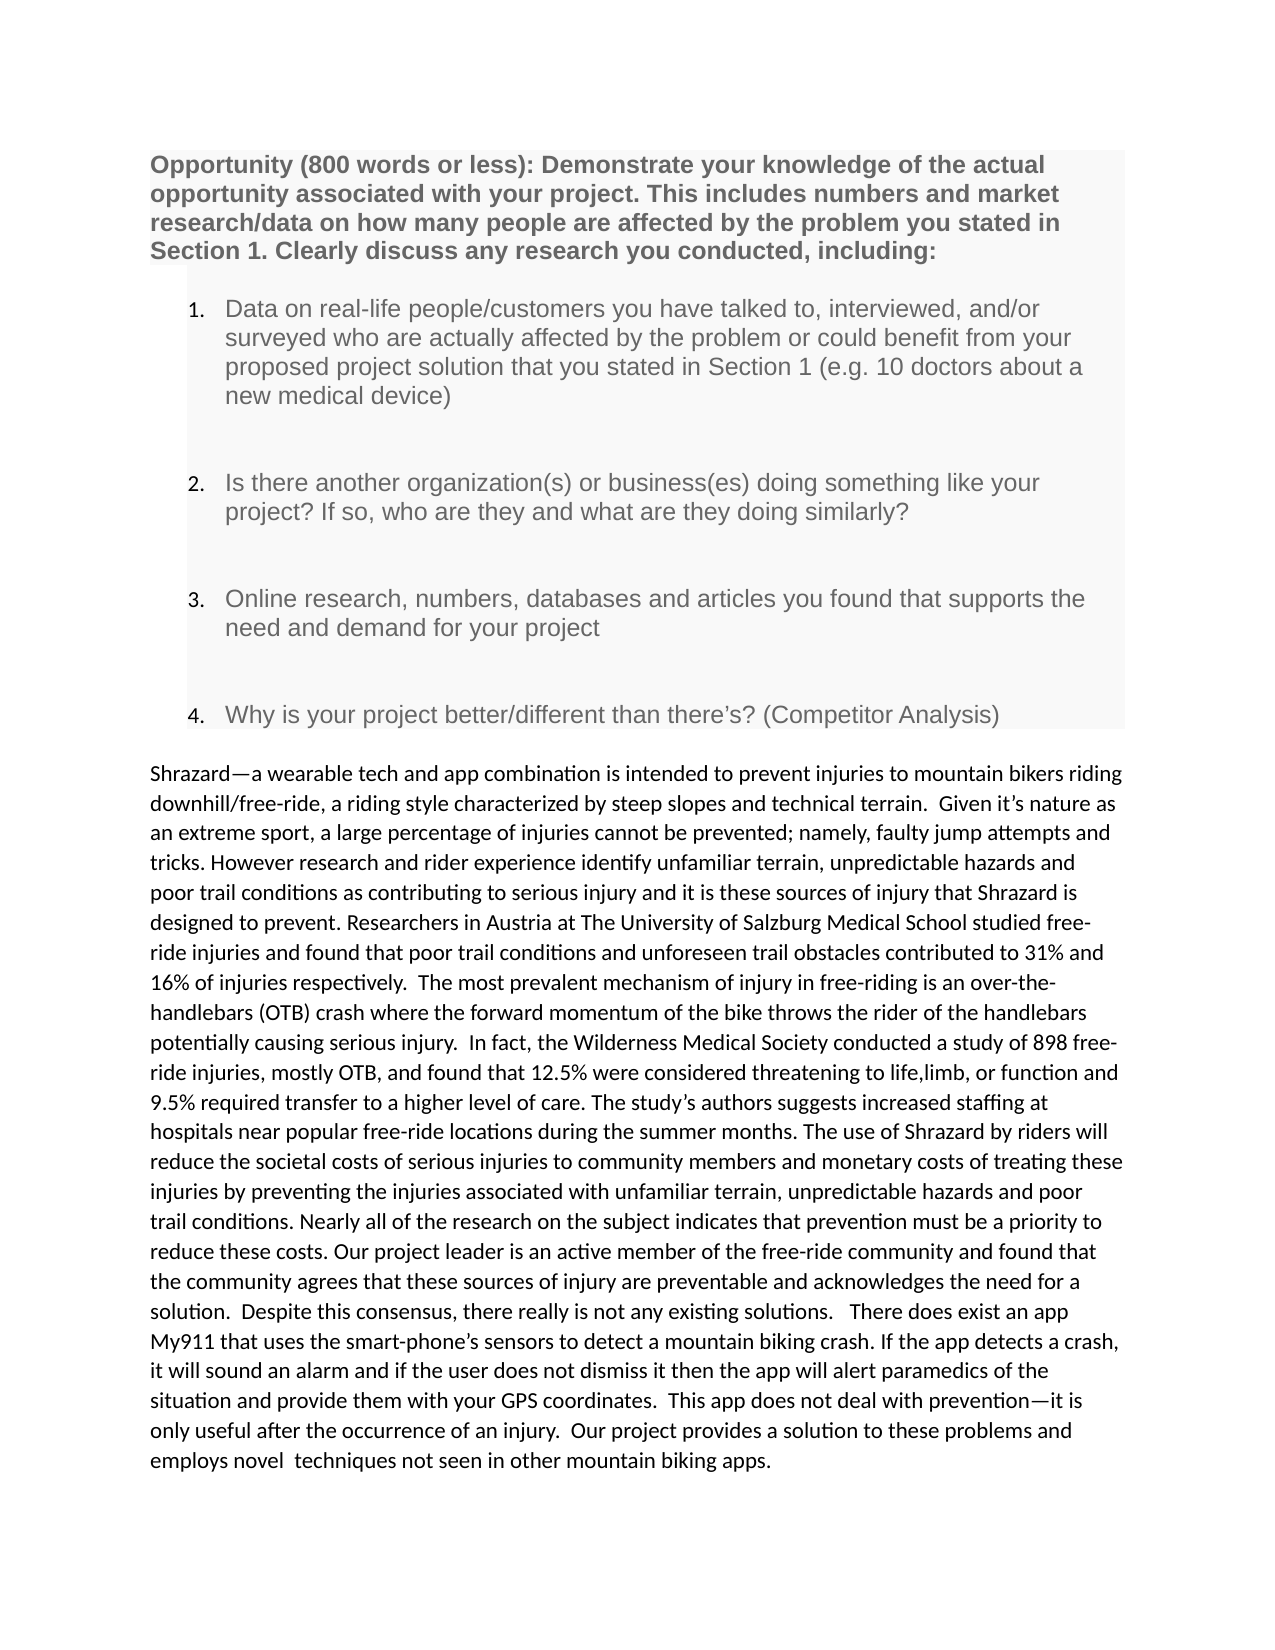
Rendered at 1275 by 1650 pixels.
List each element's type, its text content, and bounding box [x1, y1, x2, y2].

list Is there another organization(s) or business(es) doing something like your project? If so, who are they and what are they doing similarly? [187, 468, 1125, 526]
list Data on real-life people/customers you have talked to, interviewed, and/or surveyed who are actually affected by the problem or could benefit from your proposed project solution that you stated in Section 1 (e.g. 10 doctors about a new medical device) [187, 294, 1125, 409]
text Shrazard—a wearable tech and app combination is intended to prevent injuries to mountain bikers riding downhill/free-ride, a riding style characterized by steep slopes and technical terrain. Given it’s nature as an extreme sport, a large percentage of injuries cannot be prevented; namely, faulty jump attempts and tricks. However research and rider experience identify unfamiliar terrain, unpredictable hazards and poor trail conditions as contributing to serious injury and it is these sources of injury that Shrazard is designed to prevent. Researchers in Austria at The University of Salzburg Medical School studied free-ride injuries and found that poor trail conditions and unforeseen trail obstacles contributed to 31% and 16% of injuries respectively. The most prevalent mechanism of injury in free-riding is an over-the-handlebars (OTB) crash where the forward momentum of the bike throws the rider of the handlebars potentially causing serious injury. In fact, the Wilderness Medical Society conducted a study of 898 free-ride injuries, mostly OTB, and found that 12.5% were considered threatening to life,limb, or function and 9.5% required transfer to a higher level of care. The study’s authors suggests increased staffing at hospitals near popular free-ride locations during the summer months. The use of Shrazard by riders will reduce the societal costs of serious injuries to community members and monetary costs of treating these injuries by preventing the injuries associated with unfamiliar terrain, unpredictable hazards and poor trail conditions. Nearly all of the research on the subject indicates that prevention must be a priority to reduce these costs. Our project leader is an active member of the free-ride community and found that the community agrees that these sources of injury are preventable and acknowledges the need for a solution. Despite this consensus, there really is not any existing solutions. There does exist an app My911 that uses the smart-phone’s sensors to detect a mountain biking crash. If the app detects a crash, it will sound an alarm and if the user does not dismiss it then the app will alert paramedics of the situation and provide them with your GPS coordinates. This app does not deal with prevention—it is only useful after the occurrence of an injury. Our project provides a solution to these problems and employs novel techniques not seen in other mountain biking apps. [150, 759, 1125, 1474]
list Why is your project better/different than there’s? (Competitor Analysis) [187, 700, 1125, 729]
text Opportunity (800 words or less): Demonstrate your knowledge of the actual opportunity associated with your project. This includes numbers and market research/data on how many people are affected by the problem you stated in Section 1. Clearly discuss any research you conducted, including: [150, 150, 1125, 265]
list Online research, numbers, databases and articles you found that supports the need and demand for your project [187, 584, 1125, 642]
